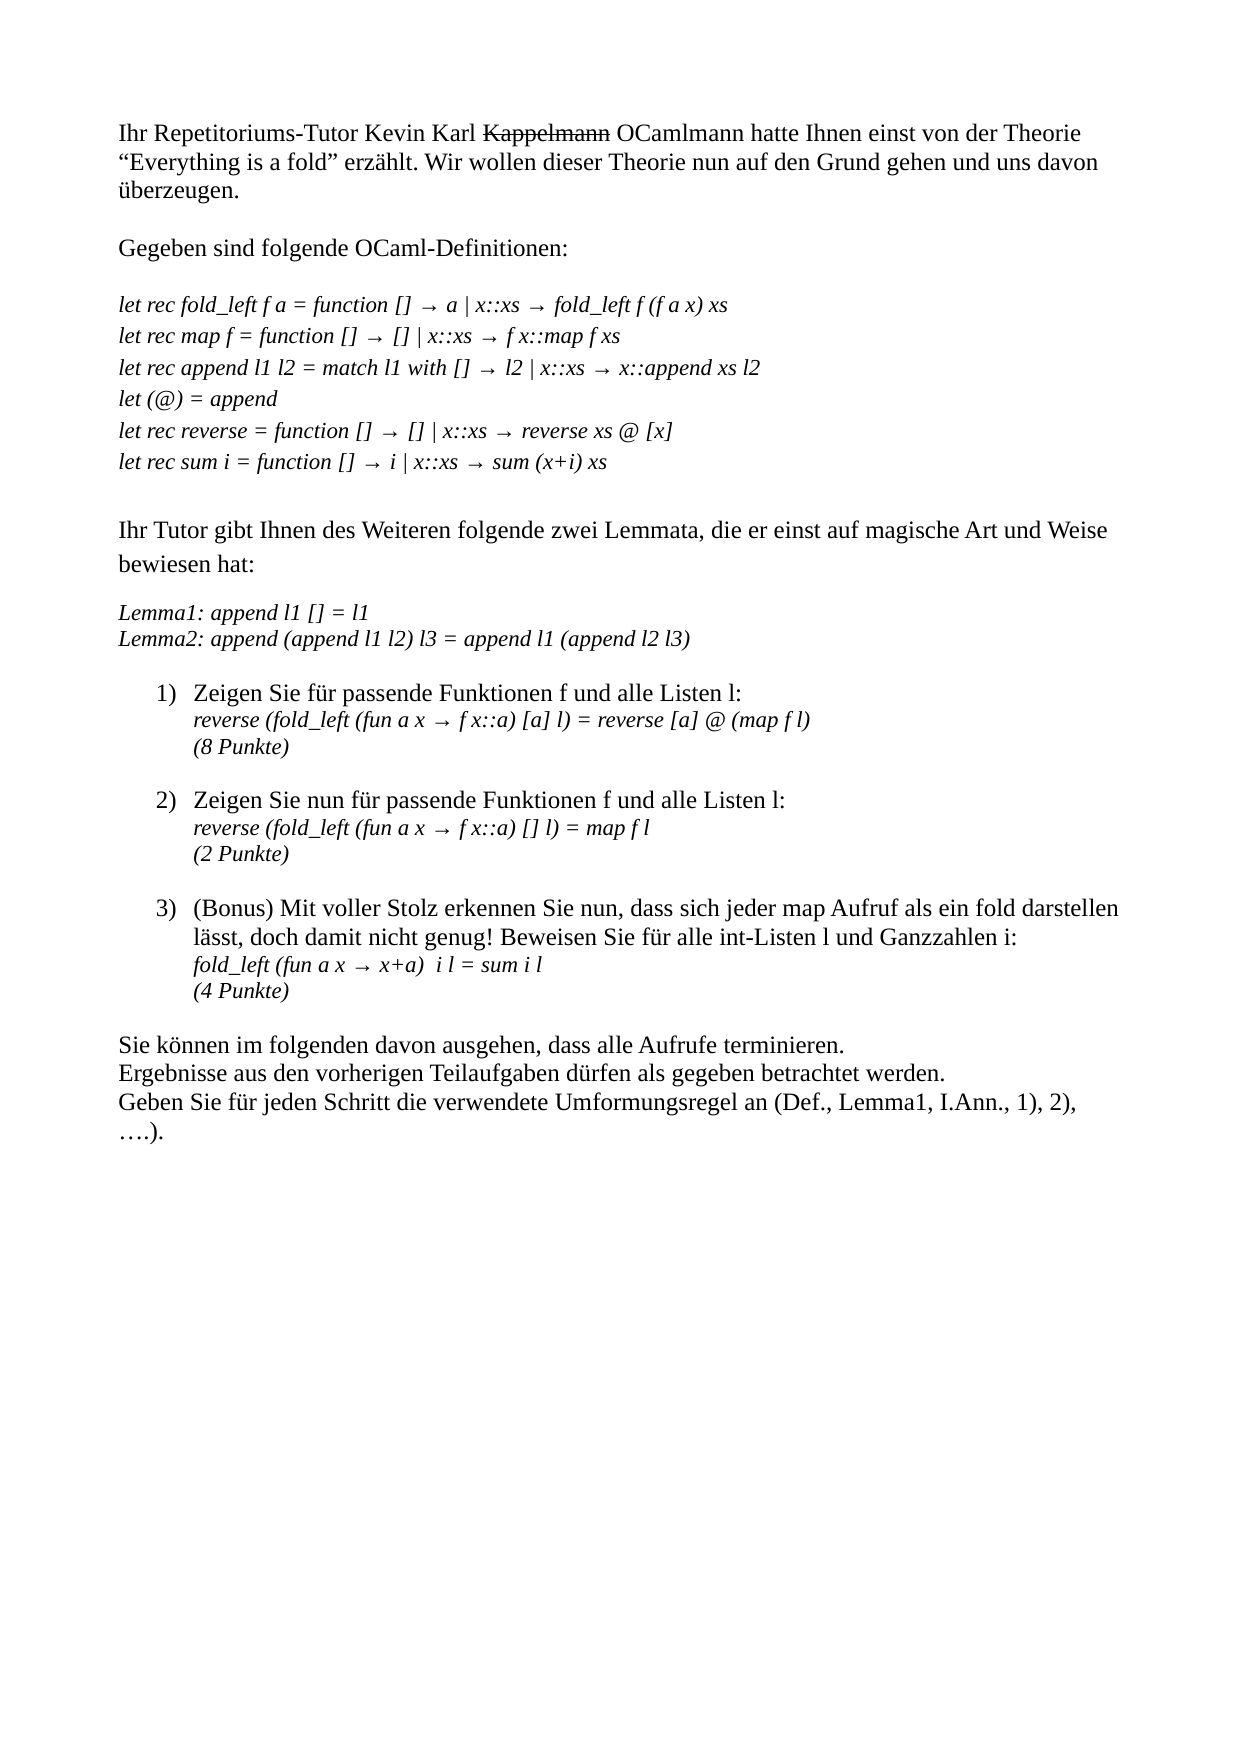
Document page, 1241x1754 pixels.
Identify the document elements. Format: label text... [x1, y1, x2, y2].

list reverse (fold_left (fun a x → f x::a) [] l) = map f l (2 Punkte) [156, 814, 1122, 893]
list fold_left (fun a x → x+a) i l = sum i l (4 Punkte) [156, 951, 1122, 1030]
text Lemma1: append l1 [] = l1 Lemma2: append (append l1 l2) l3 = append l1 (append l2 l3) [118, 598, 1122, 651]
text Ihr Repetitoriums-Tutor Kevin Karl Kappelmann OCamlmann hatte Ihnen einst von der Theorie “Everything is a fold” erzählt. Wir wollen dieser Theorie nun auf den Grund gehen und uns davon überzeugen. Gegeben sind folgende OCaml-Definitionen: [118, 118, 1122, 262]
list Zeigen Sie für passende Funktionen f und alle Listen l: [156, 678, 1122, 706]
text let rec fold_left f a = function [] → a | x::xs → fold_left f (f a x) xs let rec map f = function [] → [] | x::xs → f x::map f xs let rec append l1 l2 = match l1 with [] → l2 | x::xs → x::append xs l2 let (@) = append let rec reverse = function [] → [] | x::xs → reverse xs @ [x] let rec sum i = function [] → i | x::xs → sum (x+i) xs Ihr Tutor gibt Ihnen des Weiteren folgende zwei Lemmata, die er einst auf magische Art und Weise bewiesen hat: [118, 291, 1122, 578]
text Sie können im folgenden davon ausgehen, dass alle Aufrufe terminieren. Ergebnisse aus den vorherigen Teilaufgaben dürfen als gegeben betrachtet werden. [118, 1030, 1122, 1087]
list Zeigen Sie nun für passende Funktionen f und alle Listen l: [156, 785, 1122, 814]
text Geben Sie für jeden Schritt die verwendete Umformungsregel an (Def., Lemma1, I.Ann., 1), 2),….). [118, 1087, 1122, 1145]
list (Bonus) Mit voller Stolz erkennen Sie nun, dass sich jeder map Aufruf als ein fold darstellen lässt, doch damit nicht genug! Beweisen Sie für alle int-Listen l und Ganzzahlen i: [156, 893, 1122, 951]
list reverse (fold_left (fun a x → f x::a) [a] l) = reverse [a] @ (map f l) (8 Punkte) [156, 706, 1122, 785]
